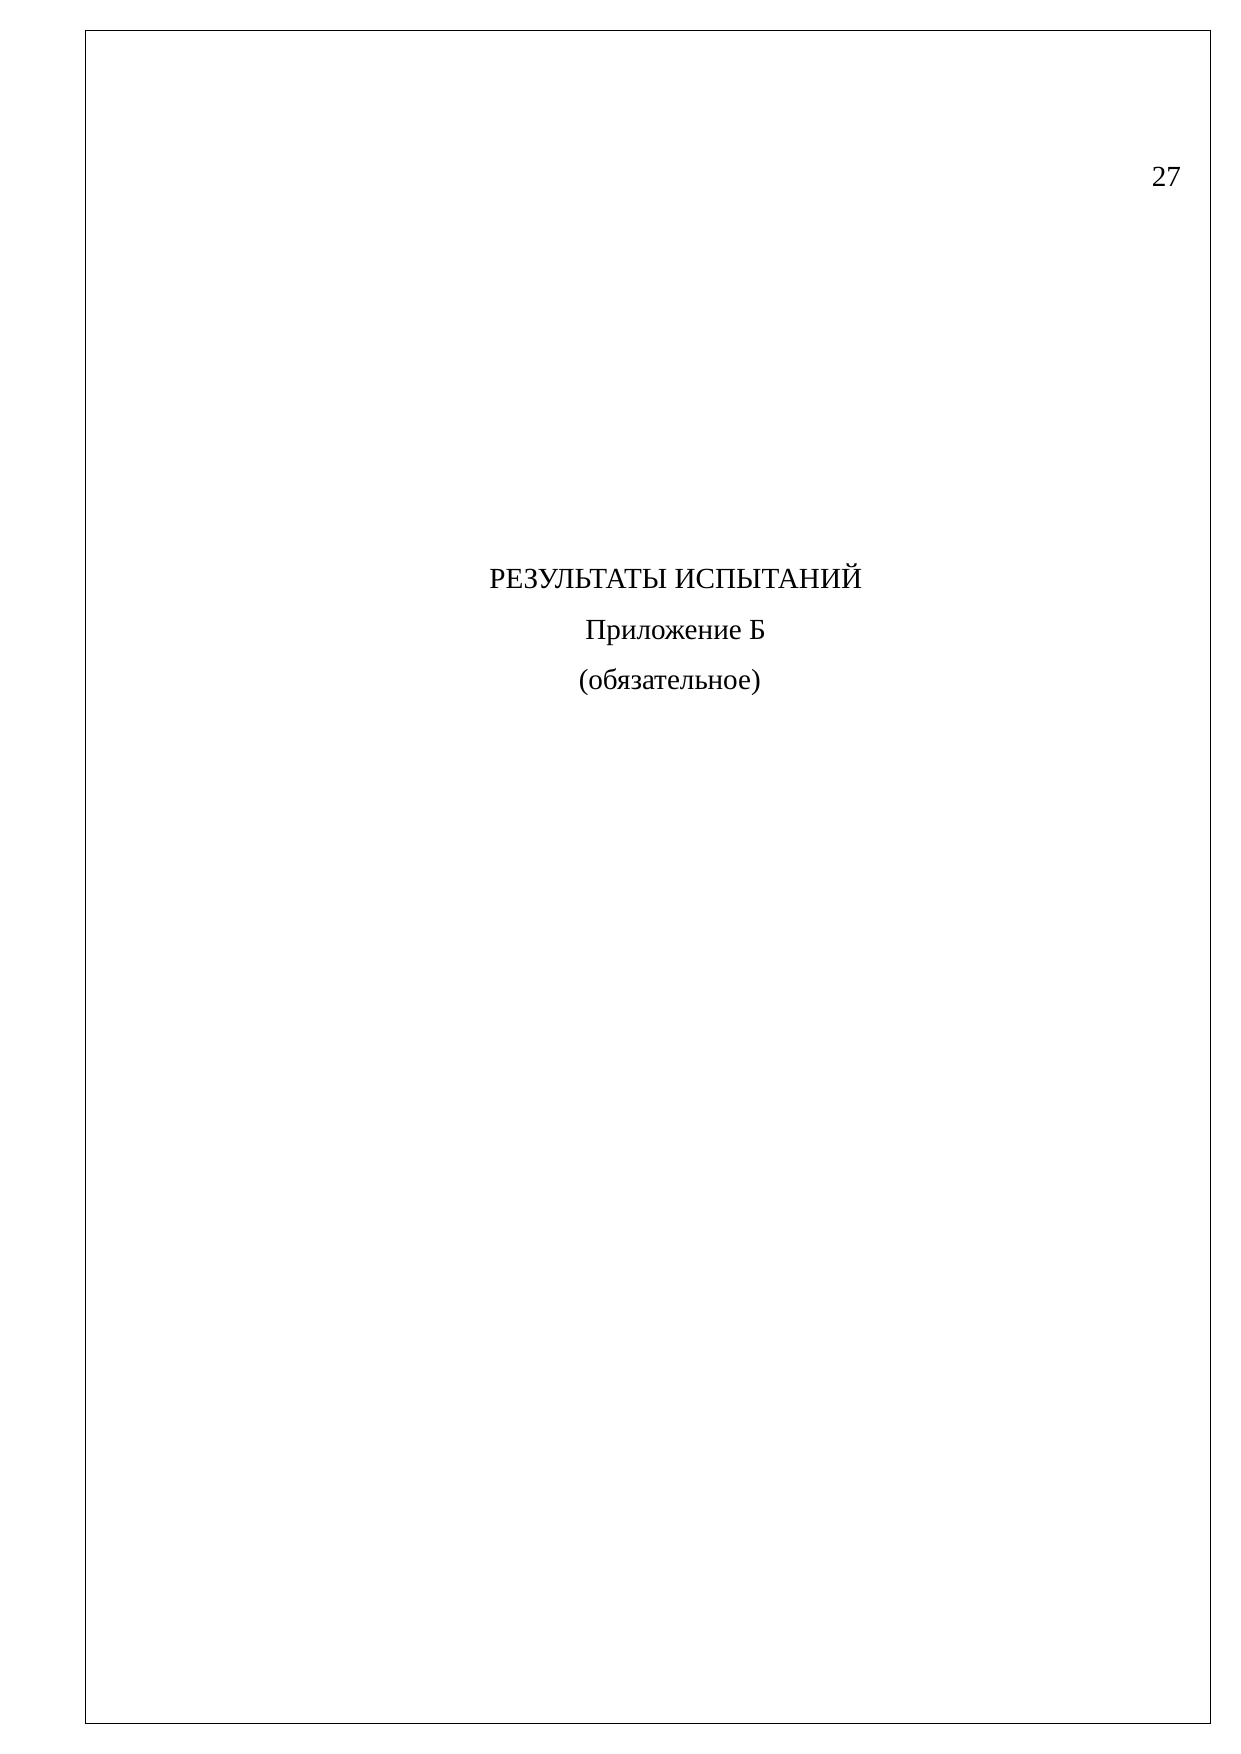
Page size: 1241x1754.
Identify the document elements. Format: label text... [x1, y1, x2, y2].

text РЕЗУЛЬТАТЫ ИСПЫТАНИЙ [178, 561, 1181, 595]
text (обязательное) [178, 662, 1181, 696]
text 27 [178, 159, 1181, 192]
text Приложение Б [178, 612, 1181, 645]
